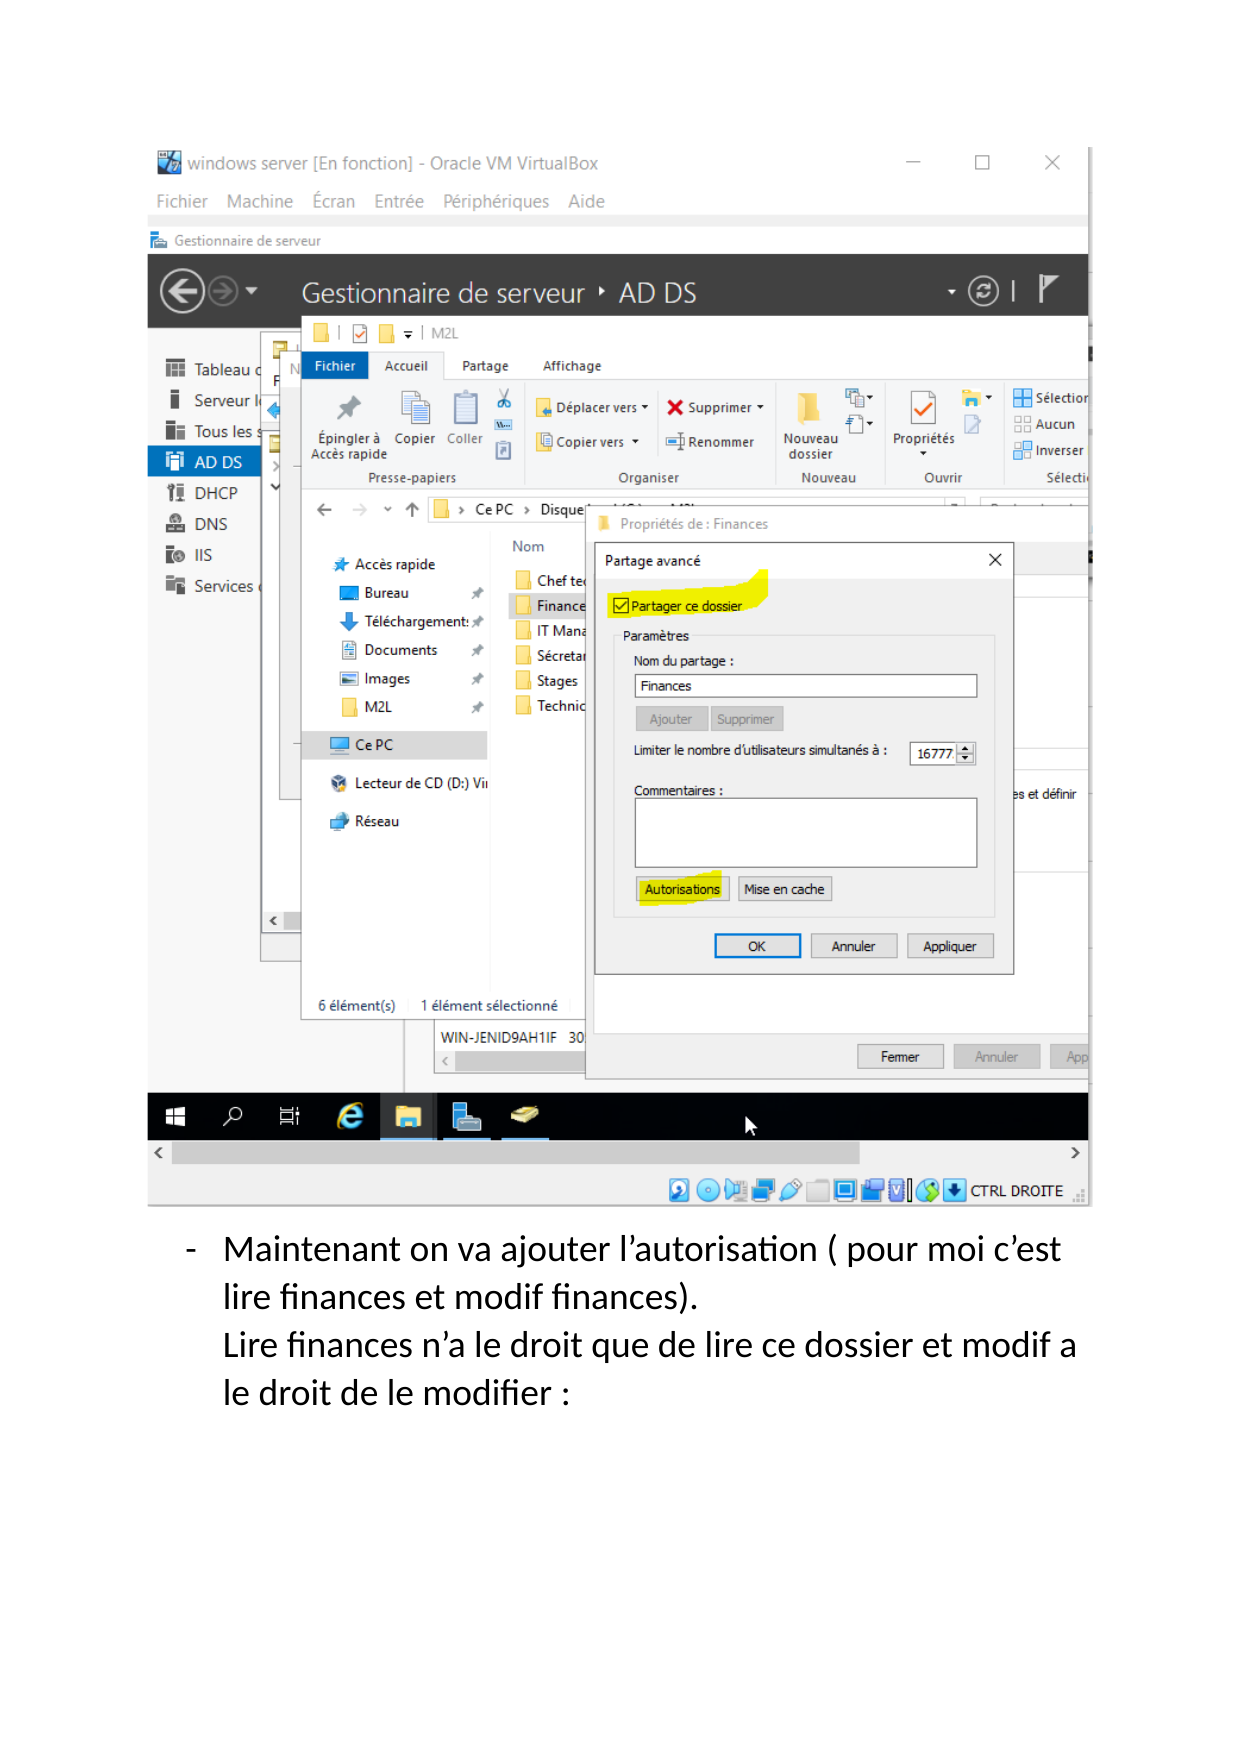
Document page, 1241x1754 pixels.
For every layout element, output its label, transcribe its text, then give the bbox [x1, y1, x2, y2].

list Lire finances n’a le droit que de lire ce dossier et modif a le droit de le modifier : [223, 1321, 1093, 1415]
list Maintenant on va ajouter l’autorisation ( pour moi c’est lire finances et modif finances). [185, 1225, 1093, 1319]
